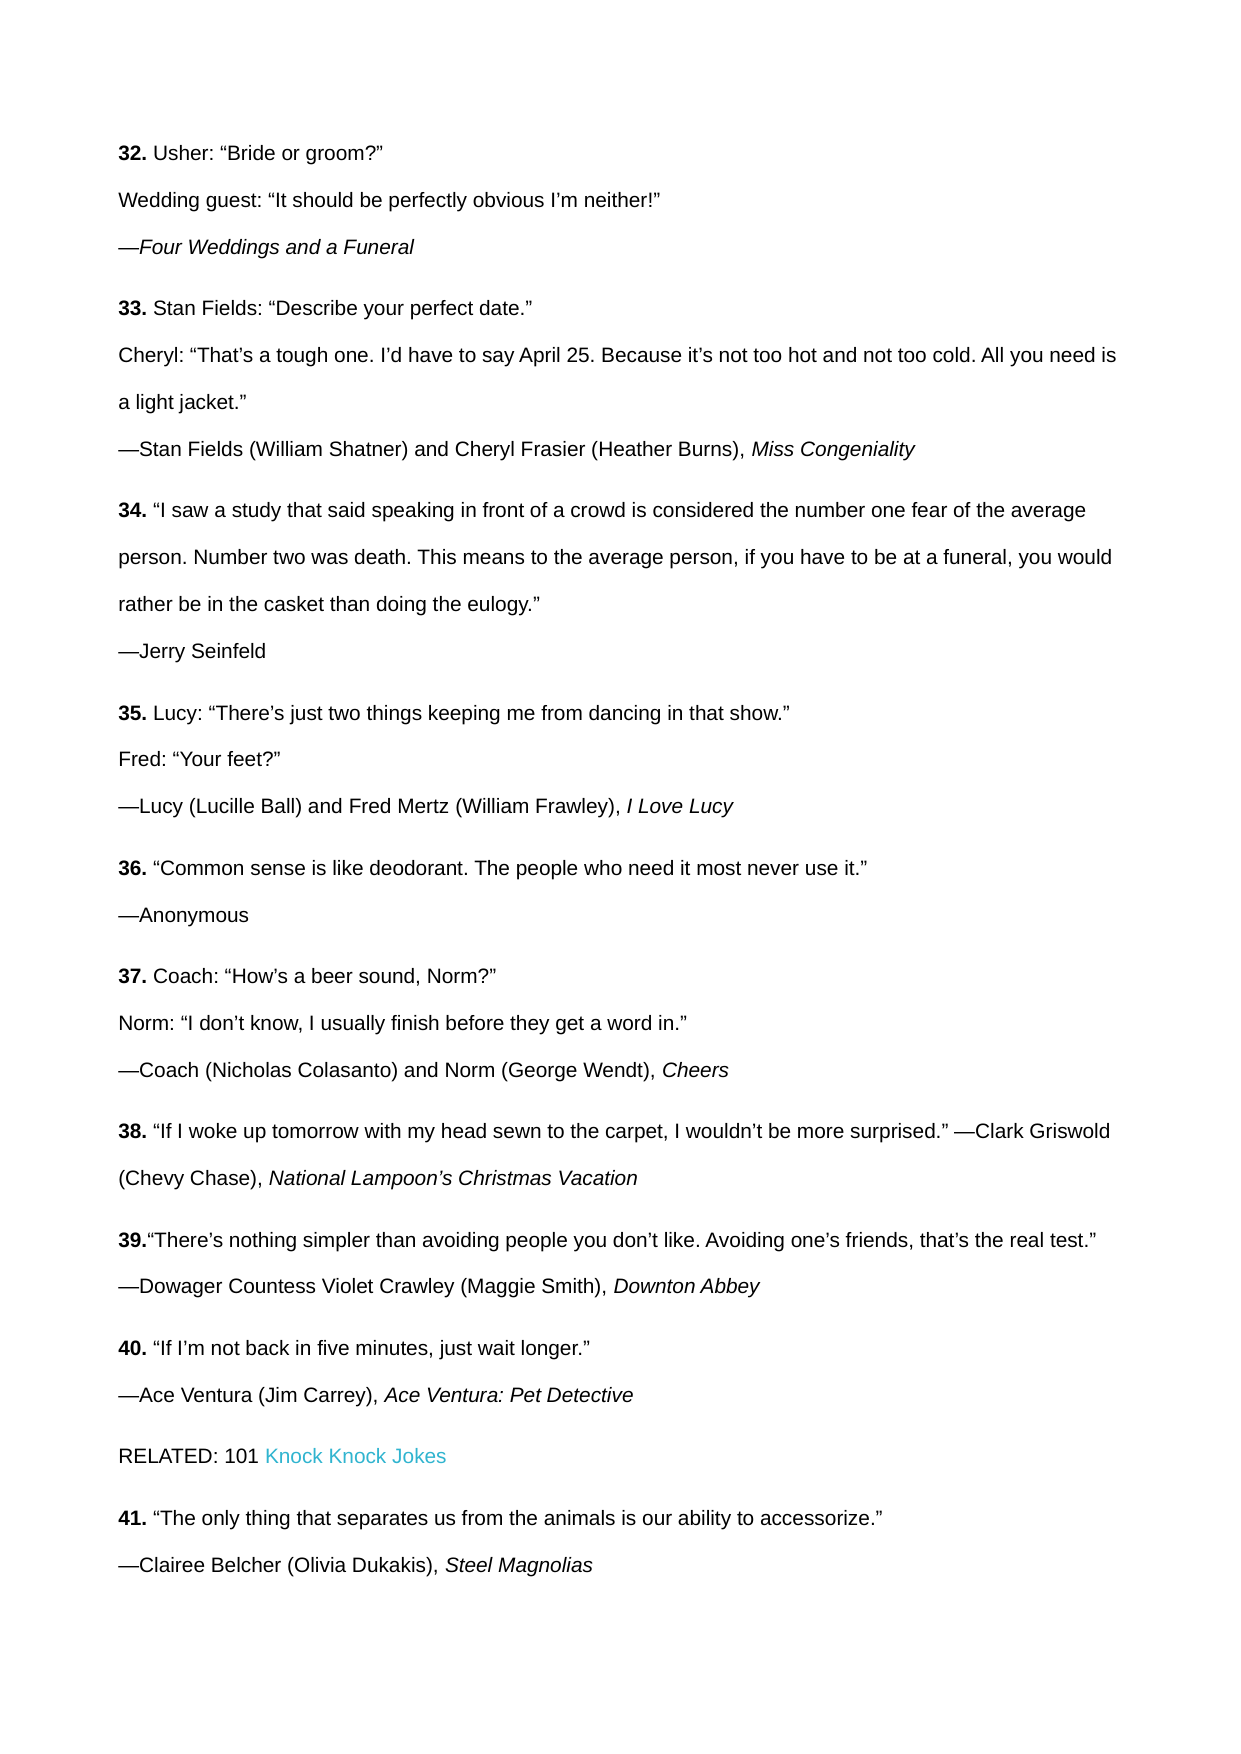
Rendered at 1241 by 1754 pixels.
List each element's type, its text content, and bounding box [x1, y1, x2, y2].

text 40. “If I’m not back in five minutes, just wait longer.” —Ace Ventura (Jim Carrey), Ace Ventura: Pet Detective [118, 1313, 1122, 1407]
text 32. Usher: “Bride or groom?” Wedding guest: “It should be perfectly obvious I’m neither!” —Four Weddings and a Funeral [118, 118, 1122, 259]
text 41. “The only thing that separates us from the animals is our ability to accessorize.” —Clairee Belcher (Olivia Dukakis), Steel Magnolias [118, 1483, 1122, 1576]
text 34. “I saw a study that said speaking in front of a crowd is considered the number one fear of the average person. Number two was death. This means to the average person, if you have to be at a funeral, you would rather be in the casket than doing the eulogy.” —Jerry Seinfeld [118, 475, 1122, 663]
text 37. Coach: “How’s a beer sound, Norm?” Norm: “I don’t know, I usually finish before they get a word in.” —Coach (Nicholas Colasanto) and Norm (George Wendt), Cheers [118, 941, 1122, 1082]
text 33. Stan Fields: “Describe your perfect date.” Cheryl: “That’s a tough one. I’d have to say April 25. Because it’s not too hot and not too cold. All you need is a light jacket.” —Stan Fields (William Shatner) and Cheryl Frasier (Heather Burns), Miss Congeniality [118, 273, 1122, 461]
text 36. “Common sense is like deodorant. The people who need it most never use it.” —Anonymous [118, 833, 1122, 926]
text 39.“There’s nothing simpler than avoiding people you don’t like. Avoiding one’s friends, that’s the real test.” —Dowager Countess Violet Crawley (Maggie Smith), Downton Abbey [118, 1204, 1122, 1298]
text 38. “If I woke up tomorrow with my head sewn to the carpet, I wouldn’t be more surprised.” —Clark Griswold (Chevy Chase), National Lampoon’s Christmas Vacation [118, 1096, 1122, 1190]
text 35. Lucy: “There’s just two things keeping me from dancing in that show.” Fred: “Your feet?” —Lucy (Lucille Ball) and Fred Mertz (William Frawley), I Love Lucy [118, 677, 1122, 818]
text RELATED: 101 Knock Knock Jokes [118, 1421, 1122, 1468]
